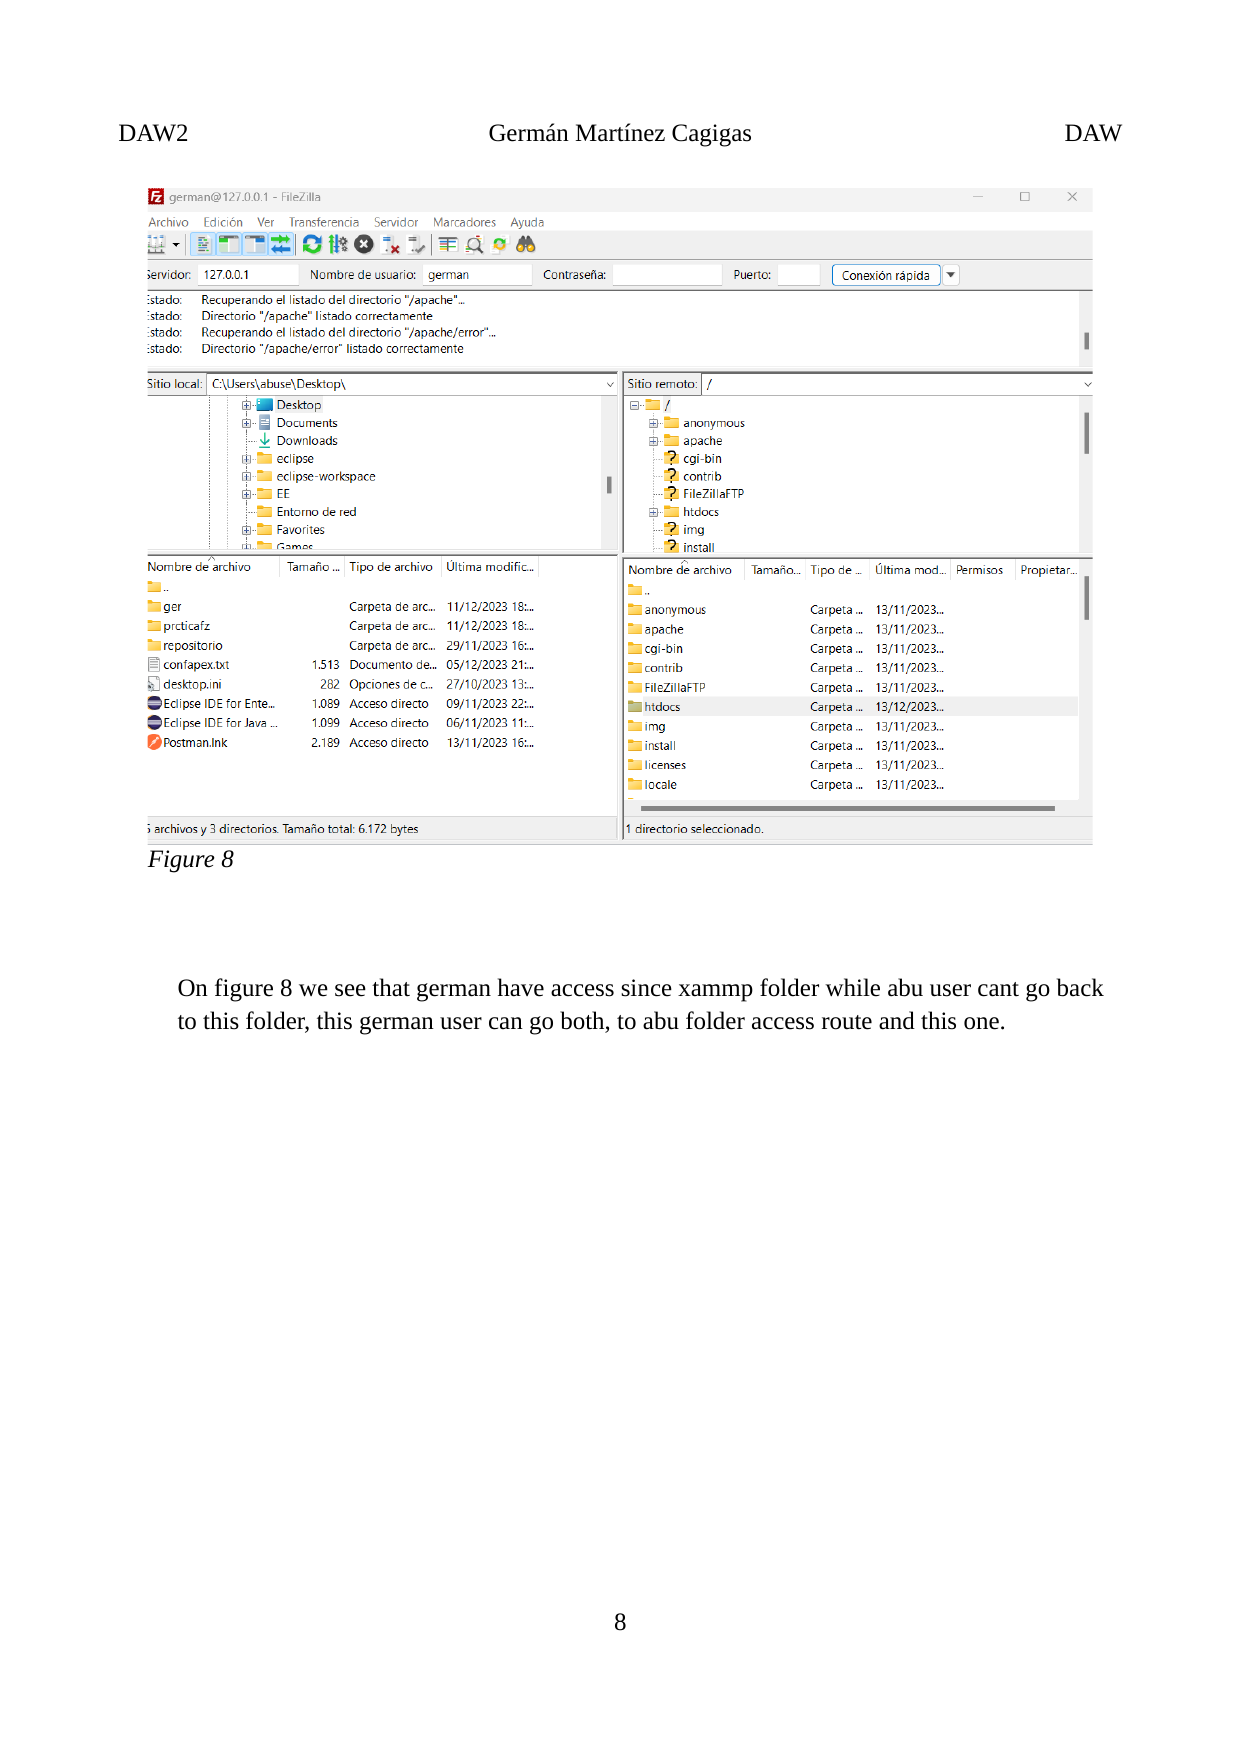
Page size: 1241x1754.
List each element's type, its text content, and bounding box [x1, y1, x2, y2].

picture [147, 188, 1093, 845]
text Figure 8 [148, 845, 1093, 873]
text On figure 8 we see that german have access since xammp folder while abu user cant go back to this folder, this german user can go both, to abu folder access route and this one. [177, 973, 1122, 1034]
